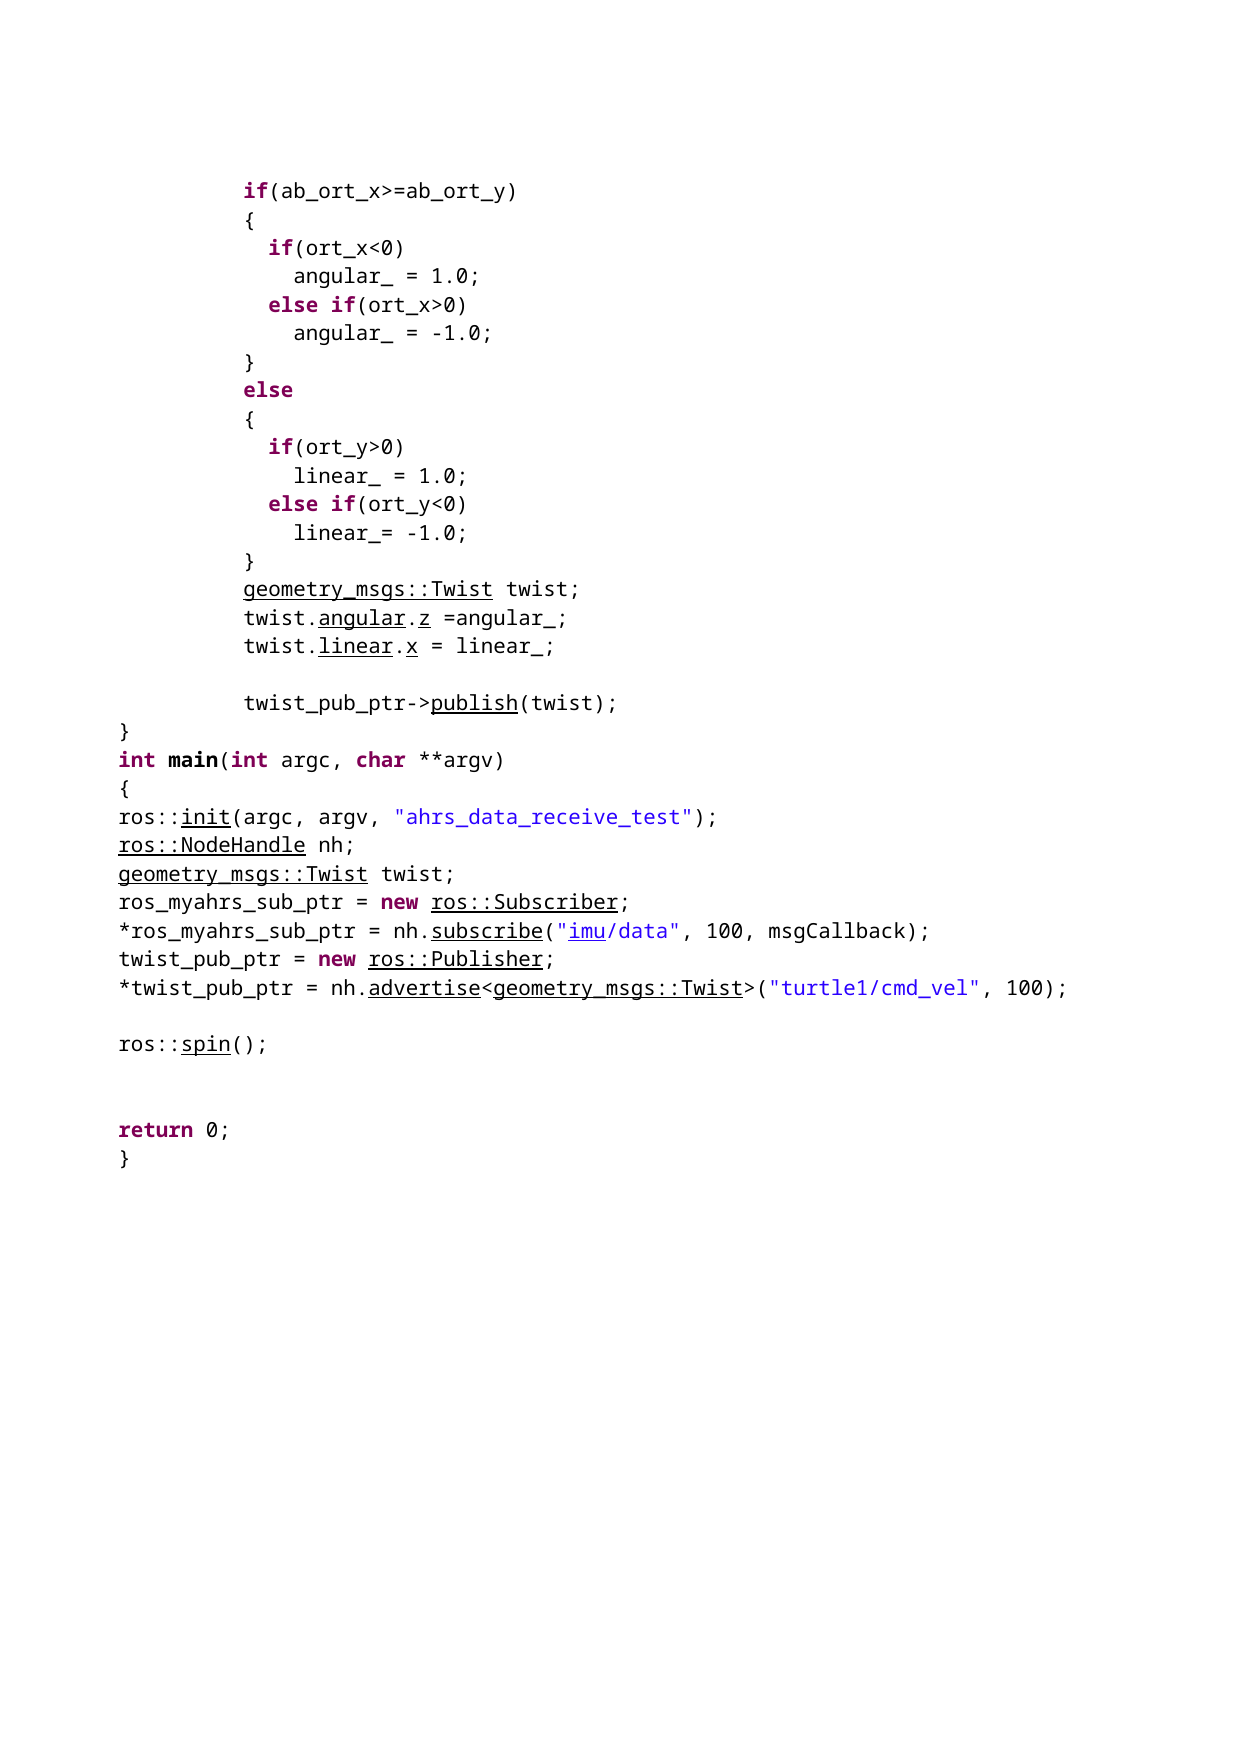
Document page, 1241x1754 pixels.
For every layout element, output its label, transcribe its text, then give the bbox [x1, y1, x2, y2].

text { [118, 404, 1122, 432]
text { [118, 205, 1122, 233]
text else if(ort_y<0) [118, 489, 1122, 518]
text } [118, 1143, 1122, 1172]
text angular_ = 1.0; [118, 262, 1122, 290]
text else if(ort_x>0) [118, 290, 1122, 318]
text linear_ = 1.0; [118, 461, 1122, 489]
text ros::spin(); [118, 1029, 1122, 1058]
text ros::init(argc, argv, "ahrs_data_receive_test"); [118, 802, 1122, 830]
text ros_myahrs_sub_ptr = new ros::Subscriber; [118, 887, 1122, 916]
text twist.linear.x = linear_; [118, 631, 1122, 660]
text geometry_msgs::Twist twist; [118, 859, 1122, 887]
text } [118, 717, 1122, 745]
text twist_pub_ptr->publish(twist); [118, 688, 1122, 717]
text ros::NodeHandle nh; [118, 830, 1122, 859]
text if(ort_x<0) [118, 233, 1122, 262]
text } [118, 546, 1122, 574]
text { [118, 773, 1122, 802]
text return 0; [118, 1115, 1122, 1143]
text *twist_pub_ptr = nh.advertise<geometry_msgs::Twist>("turtle1/cmd_vel", 100); [118, 973, 1122, 1001]
text linear_= -1.0; [118, 518, 1122, 546]
text int main(int argc, char **argv) [118, 745, 1122, 773]
text *ros_myahrs_sub_ptr = nh.subscribe("imu/data", 100, msgCallback); [118, 916, 1122, 944]
text twist.angular.z =angular_; [118, 603, 1122, 631]
text if(ort_y>0) [118, 432, 1122, 461]
text twist_pub_ptr = new ros::Publisher; [118, 944, 1122, 973]
text angular_ = -1.0; [118, 318, 1122, 347]
text } [118, 347, 1122, 375]
text if(ab_ort_x>=ab_ort_y) [118, 176, 1122, 205]
text else [118, 375, 1122, 404]
text geometry_msgs::Twist twist; [118, 574, 1122, 603]
